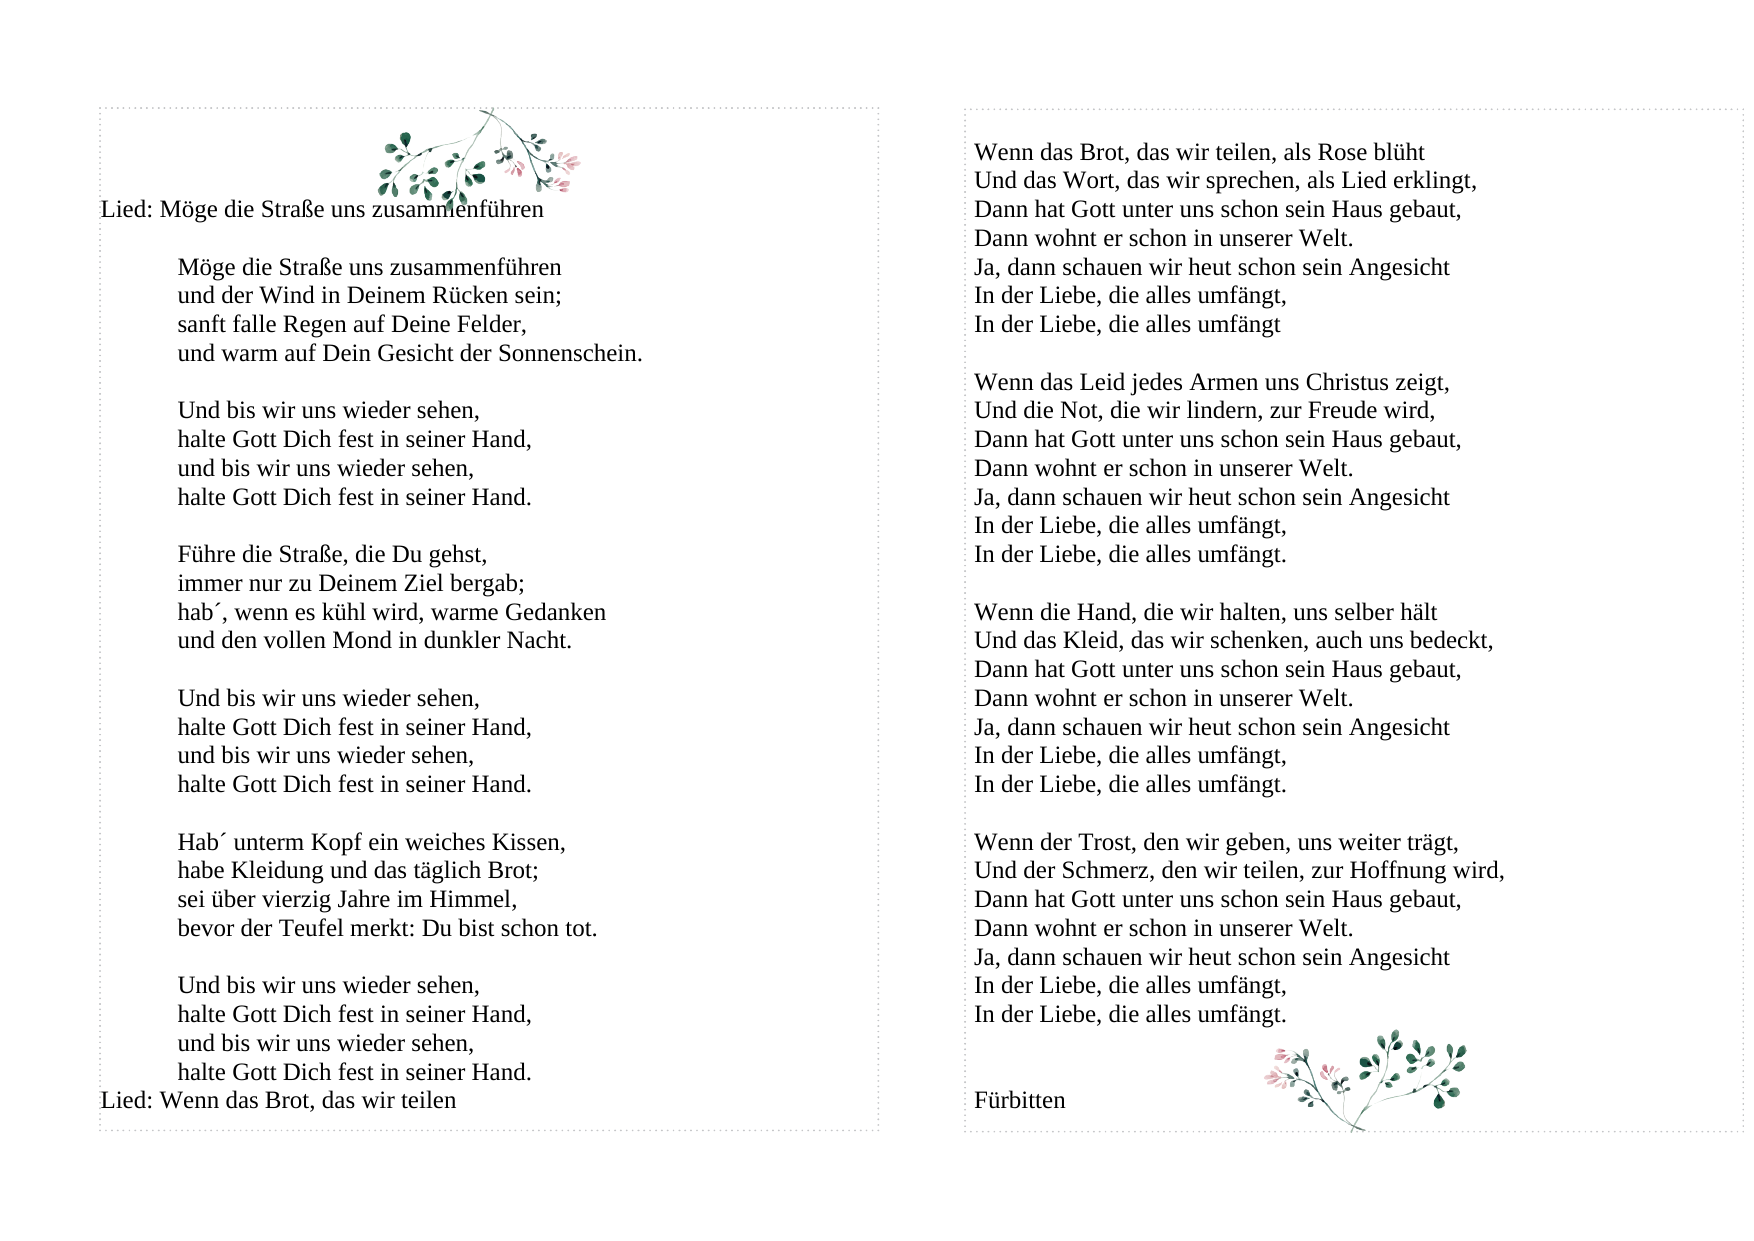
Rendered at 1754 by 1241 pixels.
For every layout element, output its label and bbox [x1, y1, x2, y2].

picture [98, 107, 1745, 1133]
